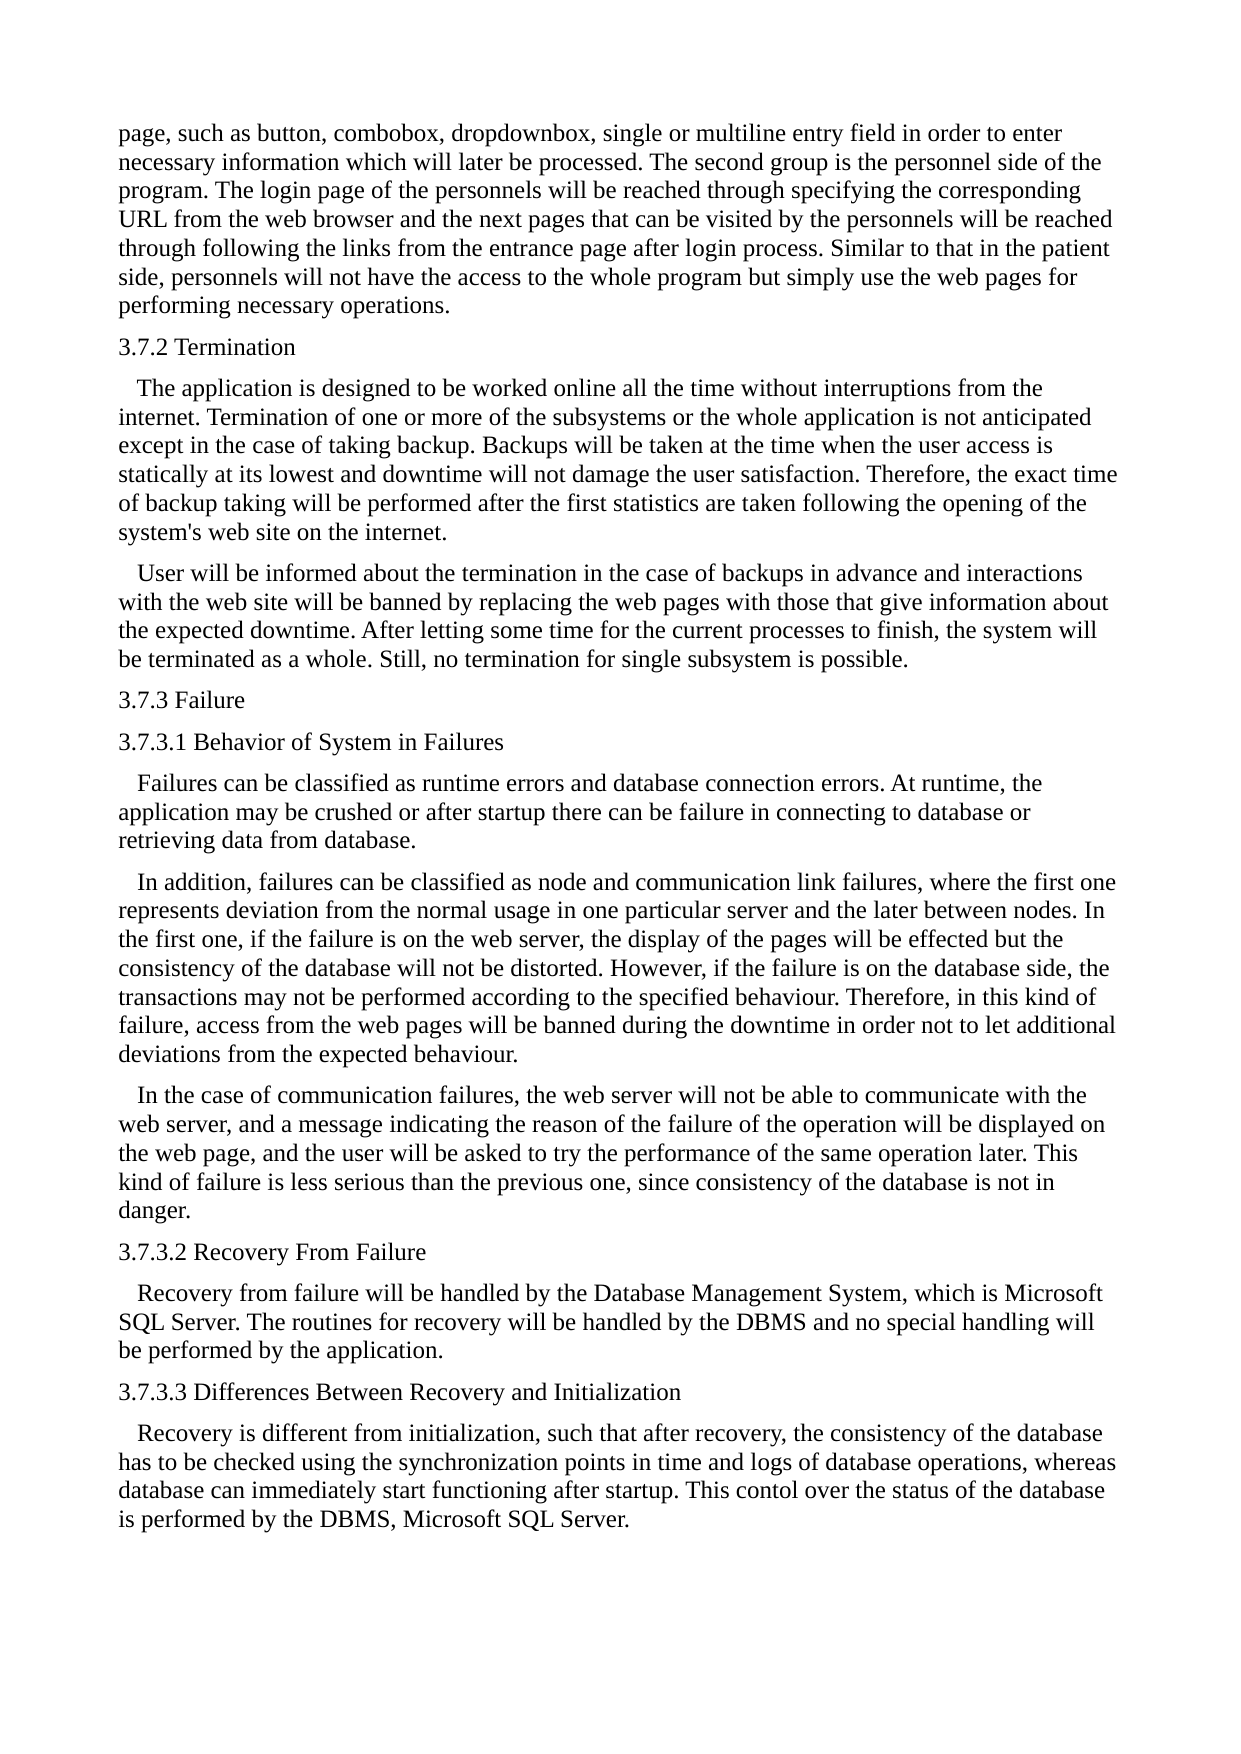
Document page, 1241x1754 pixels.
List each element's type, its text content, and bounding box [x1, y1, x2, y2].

text 3.7.3.2 Recovery From Failure [118, 1237, 1122, 1266]
text Recovery is different from initialization, such that after recovery, the consistency of the database has to be checked using the synchronization points in time and logs of database operations, whereas database can immediately start functioning after startup. This contol over the status of the database is performed by the DBMS, Microsoft SQL Server. [118, 1418, 1122, 1533]
text User will be informed about the termination in the case of backups in advance and interactions with the web site will be banned by replacing the web pages with those that give information about the expected downtime. After letting some time for the current processes to finish, the system will be terminated as a whole. Still, no termination for single subsystem is possible. [118, 558, 1122, 673]
text Recovery from failure will be handled by the Database Management System, which is Microsoft SQL Server. The routines for recovery will be handled by the DBMS and no special handling will be performed by the application. [118, 1278, 1122, 1364]
text Failures can be classified as runtime errors and database connection errors. At runtime, the application may be crushed or after startup there can be failure in connecting to database or retrieving data from database. [118, 768, 1122, 854]
text page, such as button, combobox, dropdownbox, single or multiline entry field in order to enter necessary information which will later be processed. The second group is the personnel side of the program. The login page of the personnels will be reached through specifying the corresponding URL from the web browser and the next pages that can be visited by the personnels will be reached through following the links from the entrance page after login process. Similar to that in the patient side, personnels will not have the access to the whole program but simply use the web pages for performing necessary operations. [118, 118, 1122, 319]
text 3.7.3 Failure [118, 686, 1122, 714]
text In the case of communication failures, the web server will not be able to communicate with the web server, and a message indicating the reason of the failure of the operation will be displayed on the web page, and the user will be asked to try the performance of the same operation later. This kind of failure is less serious than the previous one, since consistency of the database is not in danger. [118, 1081, 1122, 1224]
text The application is designed to be worked online all the time without interruptions from the internet. Termination of one or more of the subsystems or the whole application is not anticipated except in the case of taking backup. Backups will be taken at the time when the user access is statically at its lowest and downtime will not damage the user satisfaction. Therefore, the exact time of backup taking will be performed after the first statistics are taken following the opening of the system's web site on the internet. [118, 373, 1122, 546]
text 3.7.3.3 Differences Between Recovery and Initialization [118, 1377, 1122, 1406]
text In addition, failures can be classified as node and communication link failures, where the first one represents deviation from the normal usage in one particular server and the later between nodes. In the first one, if the failure is on the web server, the display of the pages will be effected but the consistency of the database will not be distorted. However, if the failure is on the database side, the transactions may not be performed according to the specified behaviour. Therefore, in this kind of failure, access from the web pages will be banned during the downtime in order not to let additional deviations from the expected behaviour. [118, 867, 1122, 1068]
text 3.7.2 Termination [118, 332, 1122, 361]
text 3.7.3.1 Behavior of System in Failures [118, 727, 1122, 756]
